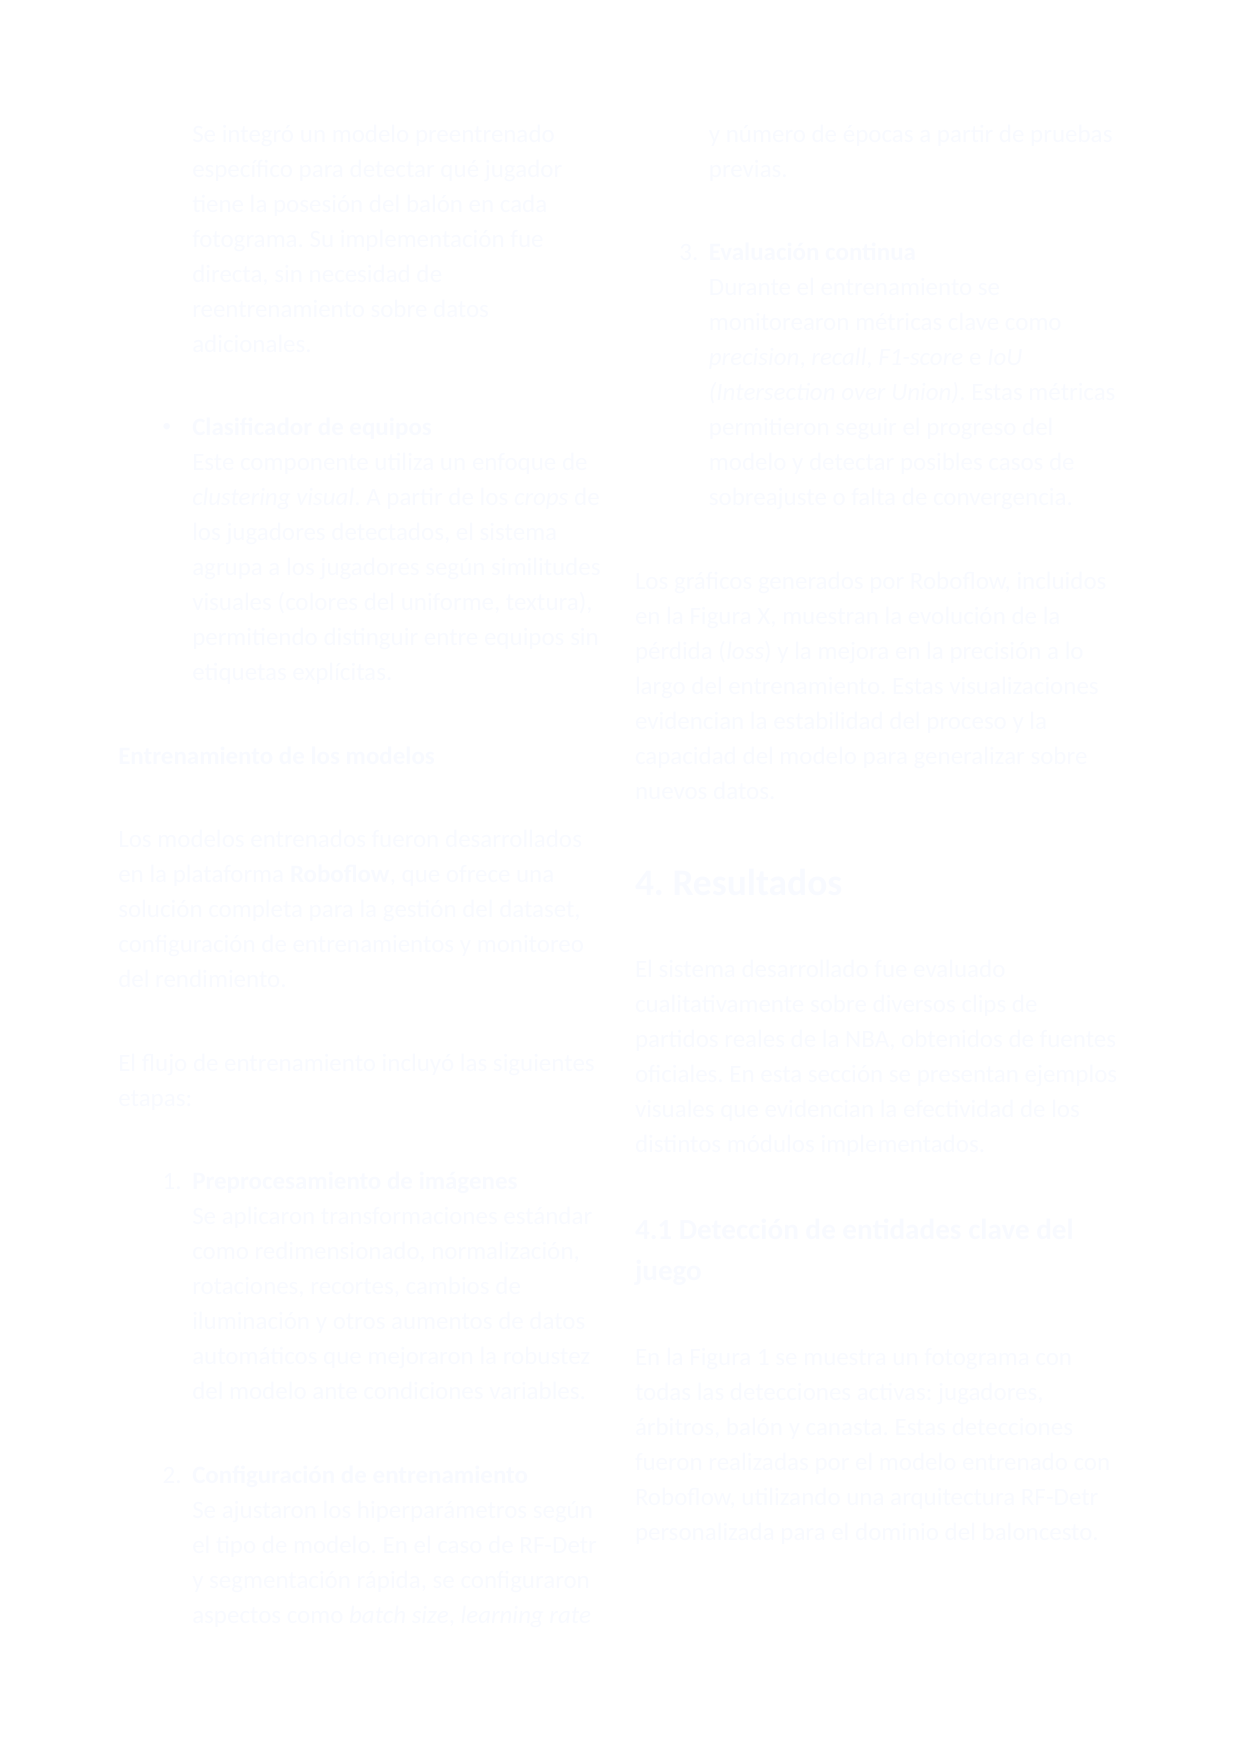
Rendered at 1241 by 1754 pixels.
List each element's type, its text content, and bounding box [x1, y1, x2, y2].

subtitle 4.1 Detección de entidades clave del juego [635, 1211, 1122, 1288]
subtitle 4. Resultados [635, 858, 1122, 904]
text Los modelos entrenados fueron desarrollados en la plataforma Roboflow, que ofrece una solución completa para la gestión del dataset, configuración de entrenamientos y monitoreo del rendimiento. [118, 823, 605, 994]
list Evaluación continua Durante el entrenamiento se monitorearon métricas clave como precision, recall, F1-score e IoU (Intersection over Union). Estas métricas permitieron seguir el progreso del modelo y detectar posibles casos de sobreajuste o falta de convergencia. [679, 237, 1122, 512]
text Los gráficos generados por Roboflow, incluidos en la Figura X, muestran la evolución de la pérdida (loss) y la mejora en la precisión a lo largo del entrenamiento. Estas visualizaciones evidencian la estabilidad del proceso y la capacidad del modelo para generalizar sobre nuevos datos. [635, 565, 1122, 806]
list Preprocesamiento de imágenes Se aplicaron transformaciones estándar como redimensionado, normalización, rotaciones, recortes, cambios de iluminación y otros aumentos de datos automáticos que mejoraron la robustez del modelo ante condiciones variables. [162, 1165, 605, 1406]
list Clasificador de equipos Este componente utiliza un enfoque de clustering visual. A partir de los crops de los jugadores detectados, el sistema agrupa a los jugadores según similitudes visuales (colores del uniforme, textura), permitiendo distinguir entre equipos sin etiquetas explícitas. [162, 412, 605, 687]
list y número de épocas a partir de pruebas previas. [679, 118, 1122, 184]
text El flujo de entrenamiento incluyó las siguientes etapas: [118, 1047, 605, 1112]
list Configuración de entrenamiento Se ajustaron los hiperparámetros según el tipo de modelo. En el caso de RF-Detr y segmentación rápida, se configuraron aspectos como batch size, learning rate [162, 1459, 605, 1629]
text El sistema desarrollado fue evaluado cualitativamente sobre diversos clips de partidos reales de la NBA, obtenidos de fuentes oficiales. En esta sección se presentan ejemplos visuales que evidencian la efectividad de los distintos módulos implementados. [635, 953, 1122, 1158]
subtitle Entrenamiento de los modelos [118, 740, 605, 771]
text En la Figura 1 se muestra un fotograma con todas las detecciones activas: jugadores, árbitros, balón y canasta. Estas detecciones fueron realizadas por el modelo entrenado con Roboflow, utilizando una arquitectura RF-Detr personalizada para el dominio del baloncesto. [635, 1341, 1122, 1547]
list Se integró un modelo preentrenado específico para detectar qué jugador tiene la posesión del balón en cada fotograma. Su implementación fue directa, sin necesidad de reentrenamiento sobre datos adicionales. [162, 118, 605, 359]
